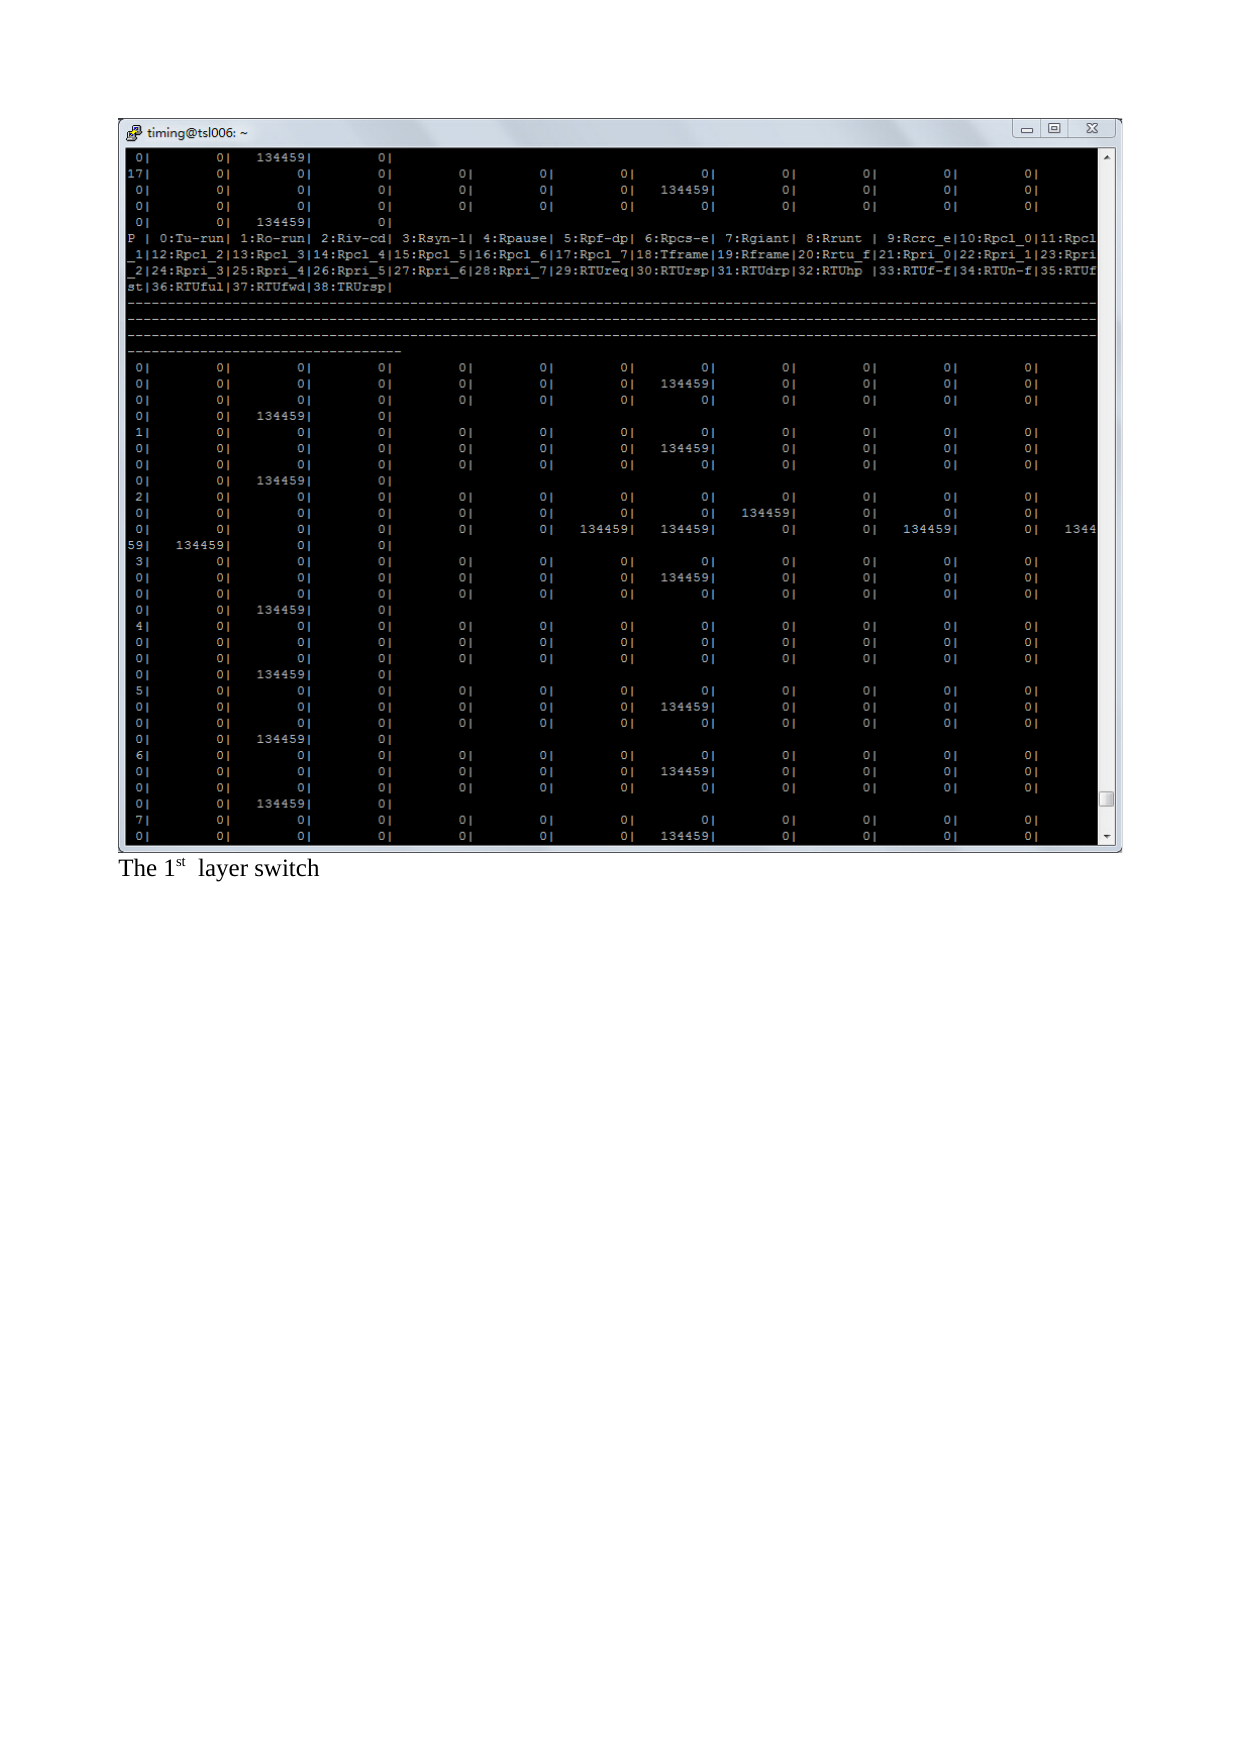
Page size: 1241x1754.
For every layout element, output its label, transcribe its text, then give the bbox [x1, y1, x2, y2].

text The 1st layer switch [118, 853, 1122, 881]
picture [118, 118, 1123, 853]
